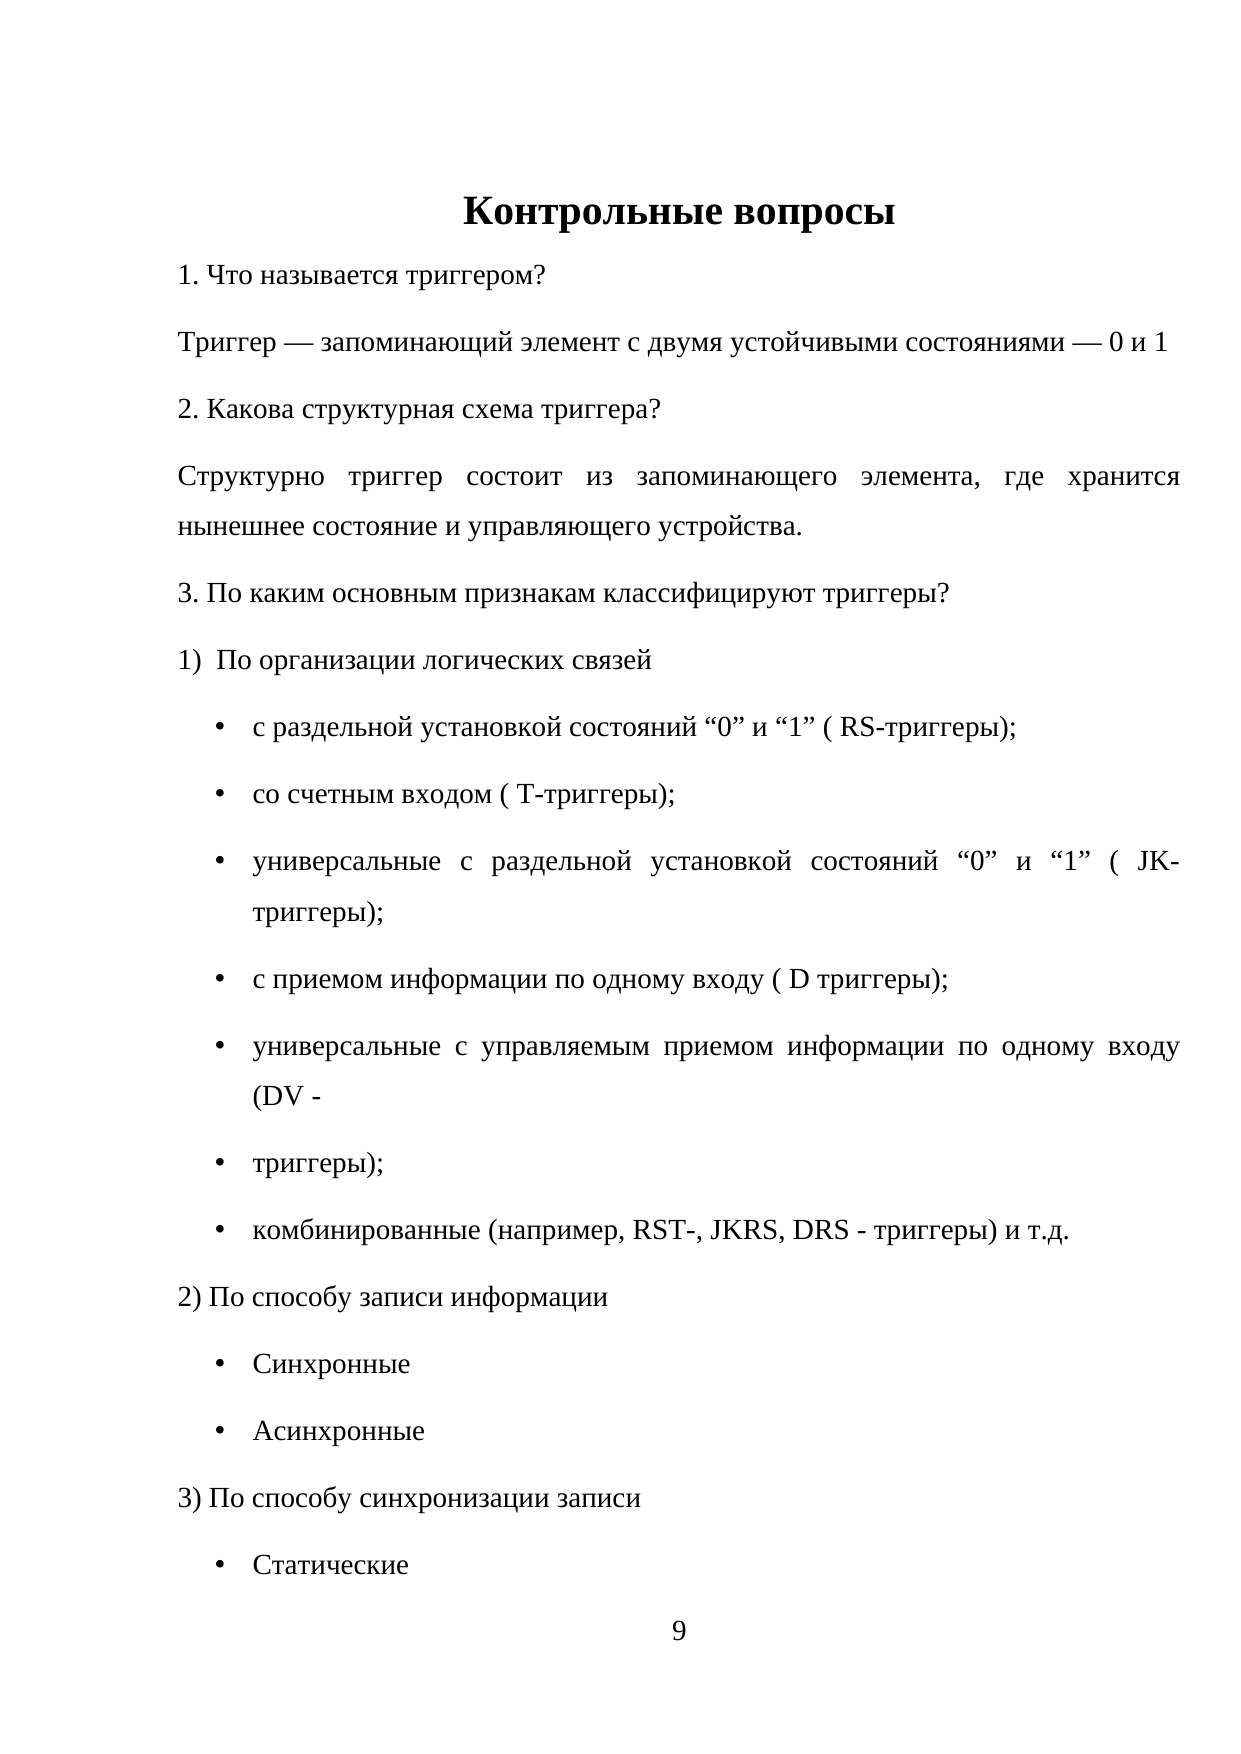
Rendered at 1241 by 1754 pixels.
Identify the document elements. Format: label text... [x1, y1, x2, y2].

text 2) По способу записи информации [177, 1279, 1181, 1313]
list с раздельной установкой состояний “0” и “1” ( RS-триггеры); [215, 709, 1181, 743]
list Статические [215, 1547, 1181, 1581]
list с приемом информации по одному входу ( D триггеры); [215, 961, 1181, 994]
text 3) По способу синхронизации записи [177, 1481, 1181, 1514]
list со счетным входом ( Т-триггеры); [215, 776, 1181, 810]
list универсальные с управляемым приемом информации по одному входу (DV - [215, 1028, 1181, 1112]
list комбинированные (например, RST-, JKRS, DRS - триггеры) и т.д. [215, 1212, 1181, 1246]
list триггеры); [215, 1145, 1181, 1179]
list универсальные с раздельной установкой состояний “0” и “1” ( JK- триггеры); [215, 843, 1181, 927]
subtitle Контрольные вопросы [177, 185, 1181, 233]
text 1) По организации логических связей [177, 642, 1181, 676]
text Структурно триггер состоит из запоминающего элемента, где хранится нынешнее состояние и управляющего устройства. [177, 458, 1181, 542]
text Триггер — запоминающий элемент с двумя устойчивыми состояниями — 0 и 1 [177, 324, 1181, 357]
list Асинхронные [215, 1413, 1181, 1447]
text 3. По каким основным признакам классифицируют триггеры? [177, 575, 1181, 609]
text 1. Что называется триггером? [177, 257, 1181, 291]
list Синхронные [215, 1346, 1181, 1380]
text 2. Какова структурная схема триггера? [177, 391, 1181, 424]
